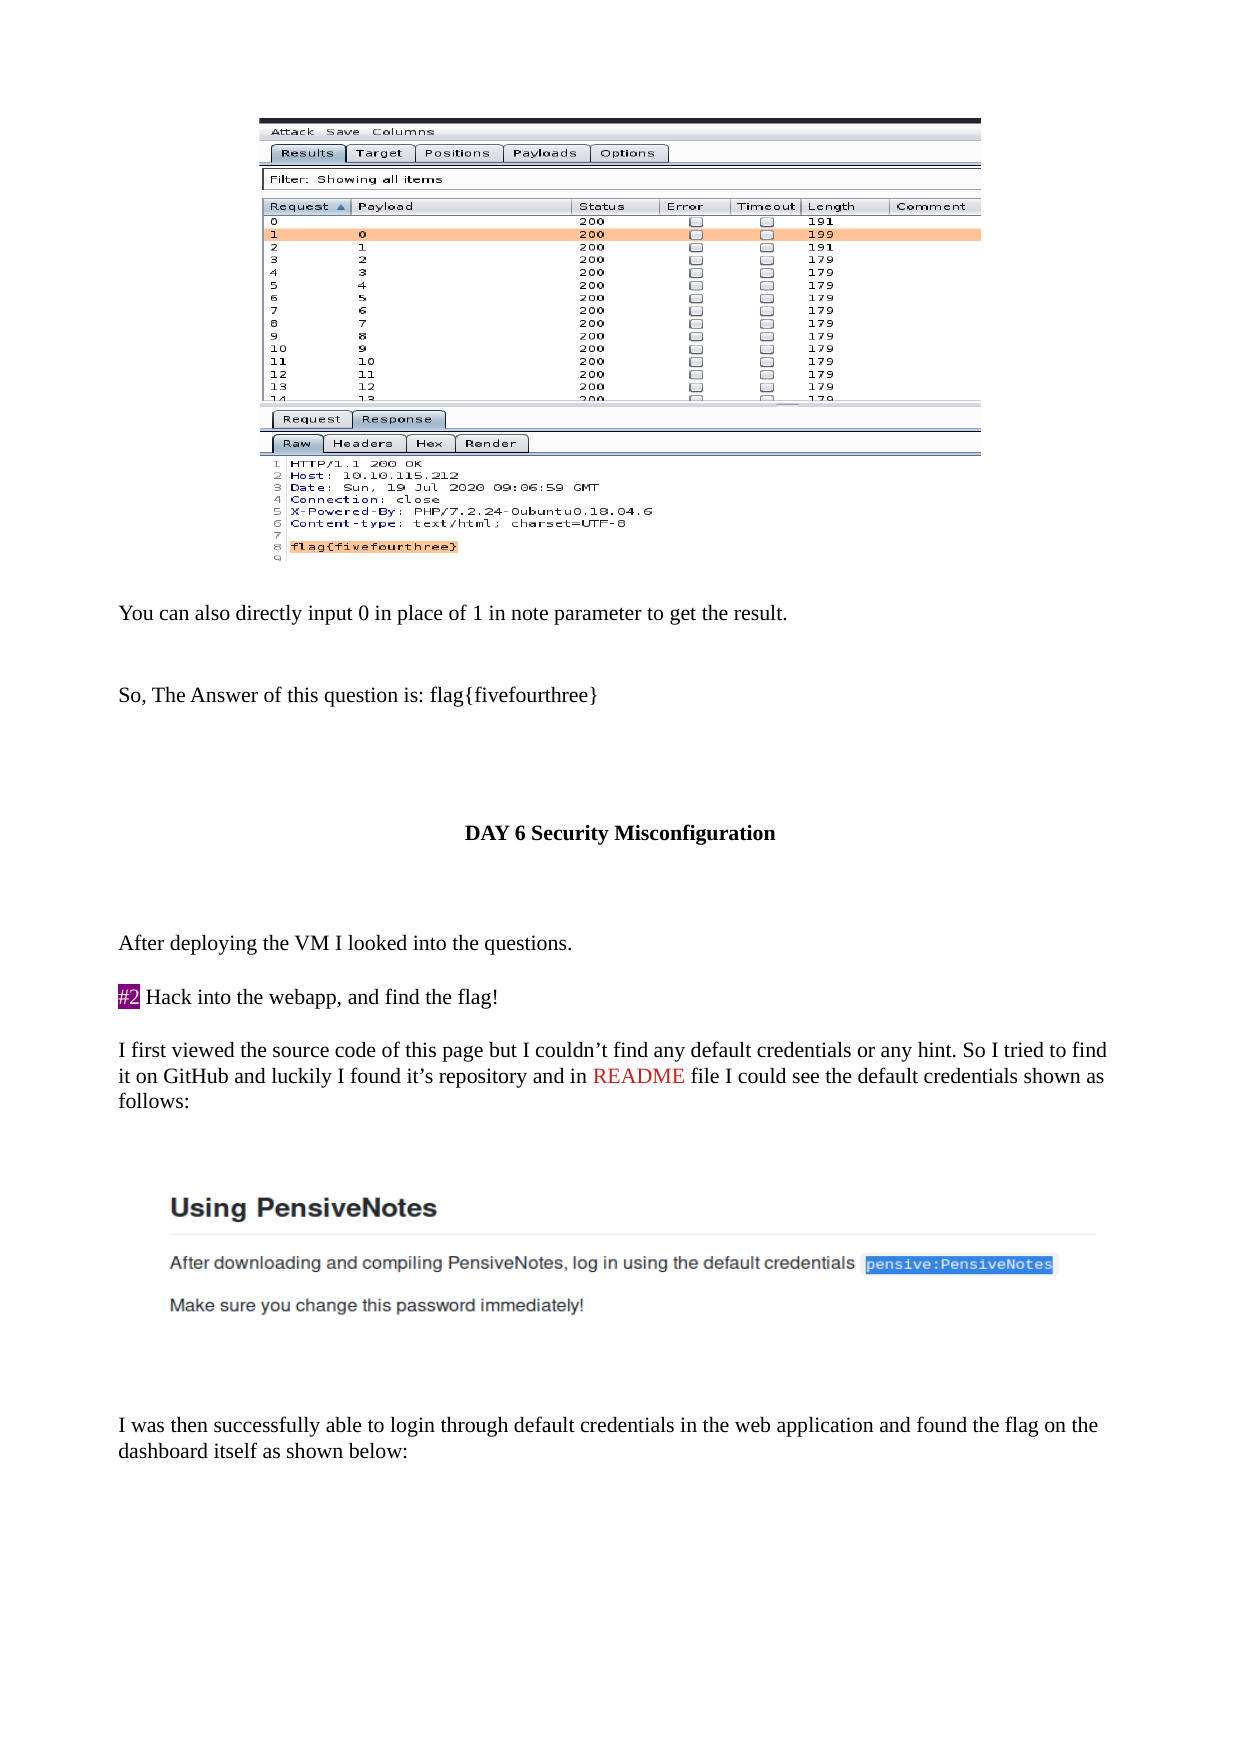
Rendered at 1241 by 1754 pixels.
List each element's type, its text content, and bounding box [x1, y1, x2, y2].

text I was then successfully able to login through default credentials in the web application and found the flag on the dashboard itself as shown below: [118, 1412, 1122, 1463]
text So, The Answer of this question is: flag{fivefourthree} [118, 682, 1122, 707]
text I first viewed the source code of this page but I couldn’t find any default credentials or any hint. So I tried to find it on GitHub and luckily I found it’s repository and in README file I could see the default credentials shown as follows: [118, 1037, 1122, 1113]
text DAY 6 Security Misconfiguration [118, 820, 1122, 845]
picture [144, 1169, 1096, 1356]
picture [259, 118, 981, 561]
text #2 Hack into the webapp, and find the flag! [118, 984, 1122, 1009]
text After deploying the VM I looked into the questions. [118, 930, 1122, 956]
text You can also directly input 0 in place of 1 in note parameter to get the result. [118, 600, 1122, 625]
